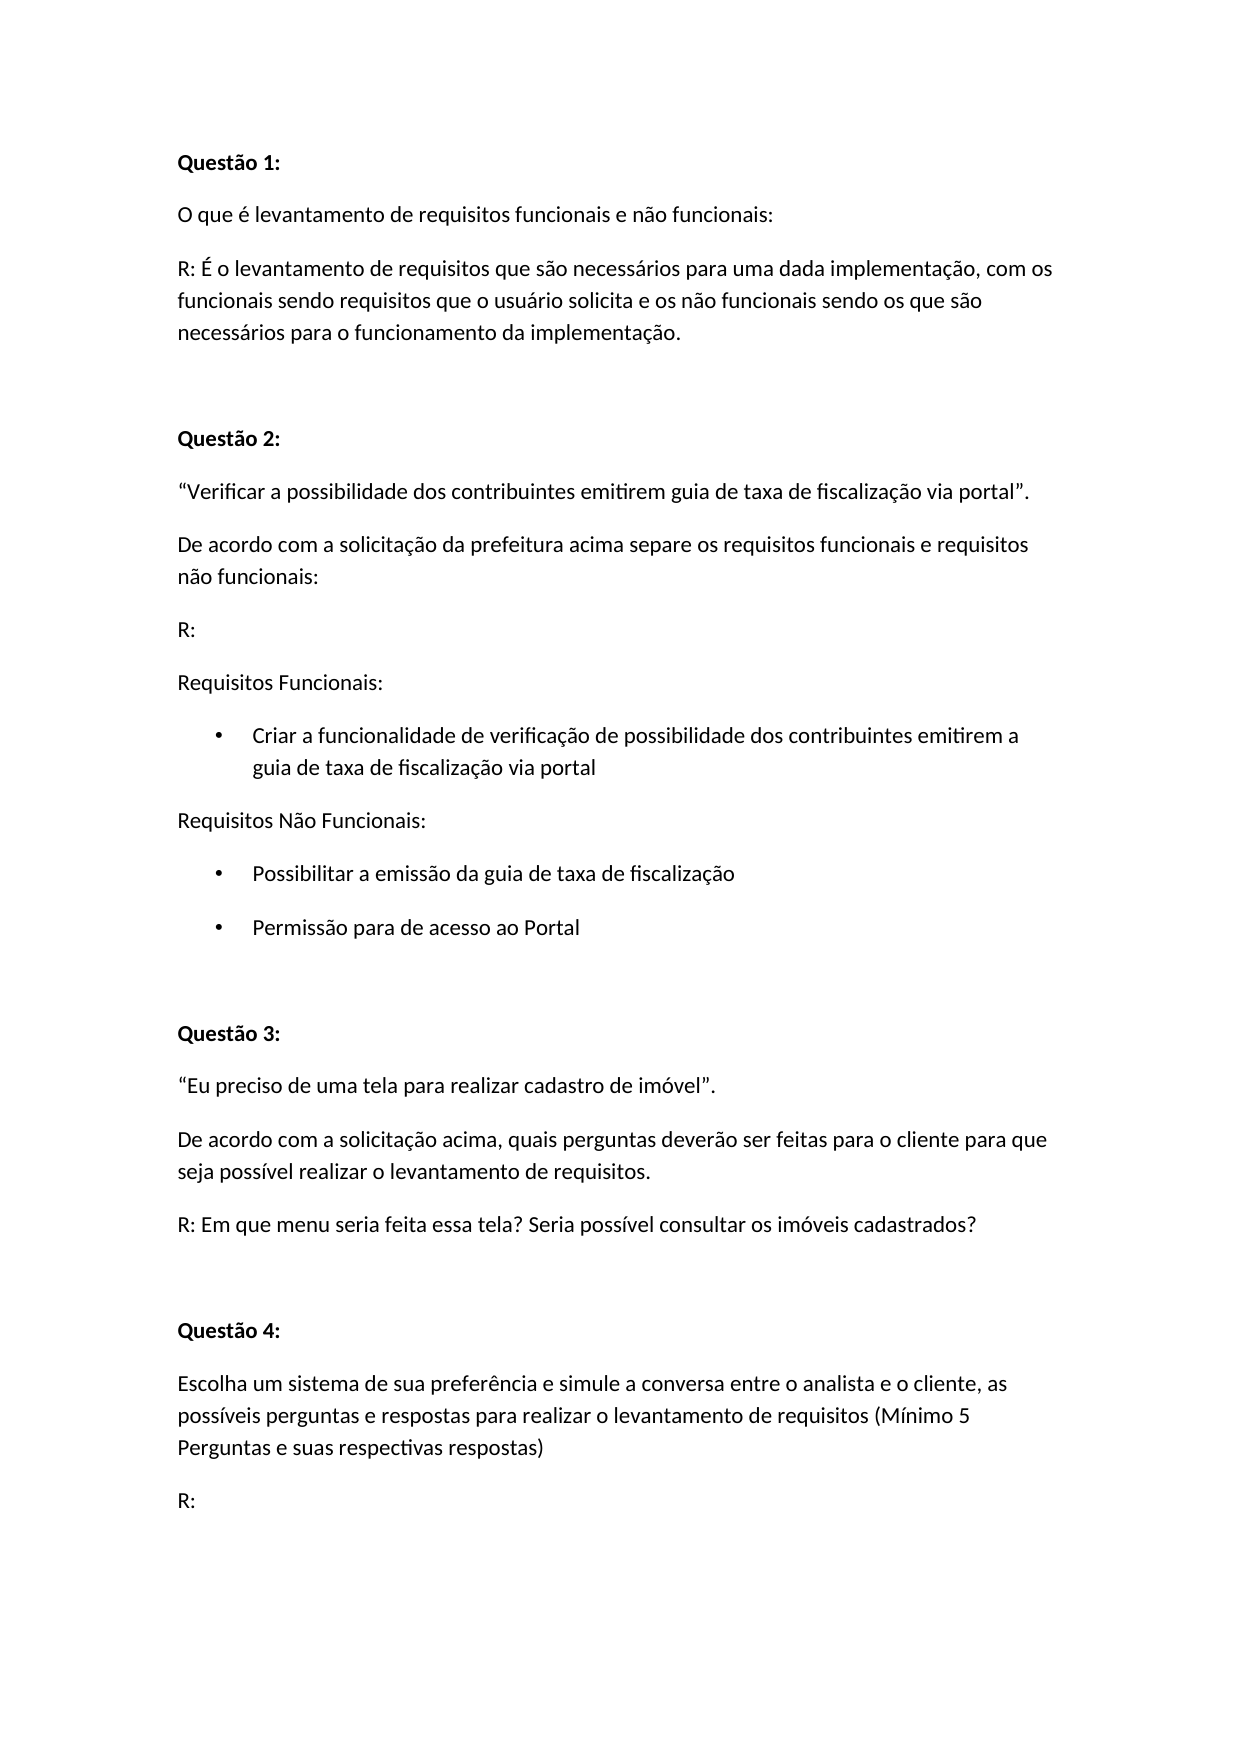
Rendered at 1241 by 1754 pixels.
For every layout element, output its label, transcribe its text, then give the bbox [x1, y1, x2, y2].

text De acordo com a solicitação acima, quais perguntas deverão ser feitas para o cliente para que seja possível realizar o levantamento de requisitos. [177, 1125, 1063, 1185]
text Questão 3: [177, 1019, 1063, 1047]
text R: É o levantamento de requisitos que são necessários para uma dada implementação, com os funcionais sendo requisitos que o usuário solicita e os não funcionais sendo os que são necessários para o funcionamento da implementação. [177, 254, 1063, 346]
text “Verificar a possibilidade dos contribuintes emitirem guia de taxa de fiscalização via portal”. [177, 477, 1063, 505]
list Possibilitar a emissão da guia de taxa de fiscalização [215, 859, 1063, 888]
text R: Em que menu seria feita essa tela? Seria possível consultar os imóveis cadastrados? [177, 1210, 1063, 1238]
text Escolha um sistema de sua preferência e simule a conversa entre o analista e o cliente, as possíveis perguntas e respostas para realizar o levantamento de requisitos (Mínimo 5 Perguntas e suas respectivas respostas) [177, 1369, 1063, 1461]
text R: [177, 615, 1063, 643]
list Criar a funcionalidade de verificação de possibilidade dos contribuintes emitirem a guia de taxa de fiscalização via portal [215, 721, 1063, 782]
text R: [177, 1486, 1063, 1514]
text Requisitos Funcionais: [177, 668, 1063, 696]
text “Eu preciso de uma tela para realizar cadastro de imóvel”. [177, 1072, 1063, 1100]
text O que é levantamento de requisitos funcionais e não funcionais: [177, 201, 1063, 229]
text Questão 4: [177, 1316, 1063, 1344]
list Permissão para de acesso ao Portal [215, 913, 1063, 941]
text Questão 2: [177, 424, 1063, 452]
text De acordo com a solicitação da prefeitura acima separe os requisitos funcionais e requisitos não funcionais: [177, 530, 1063, 590]
text Questão 1: [177, 148, 1063, 176]
text Requisitos Não Funcionais: [177, 807, 1063, 834]
